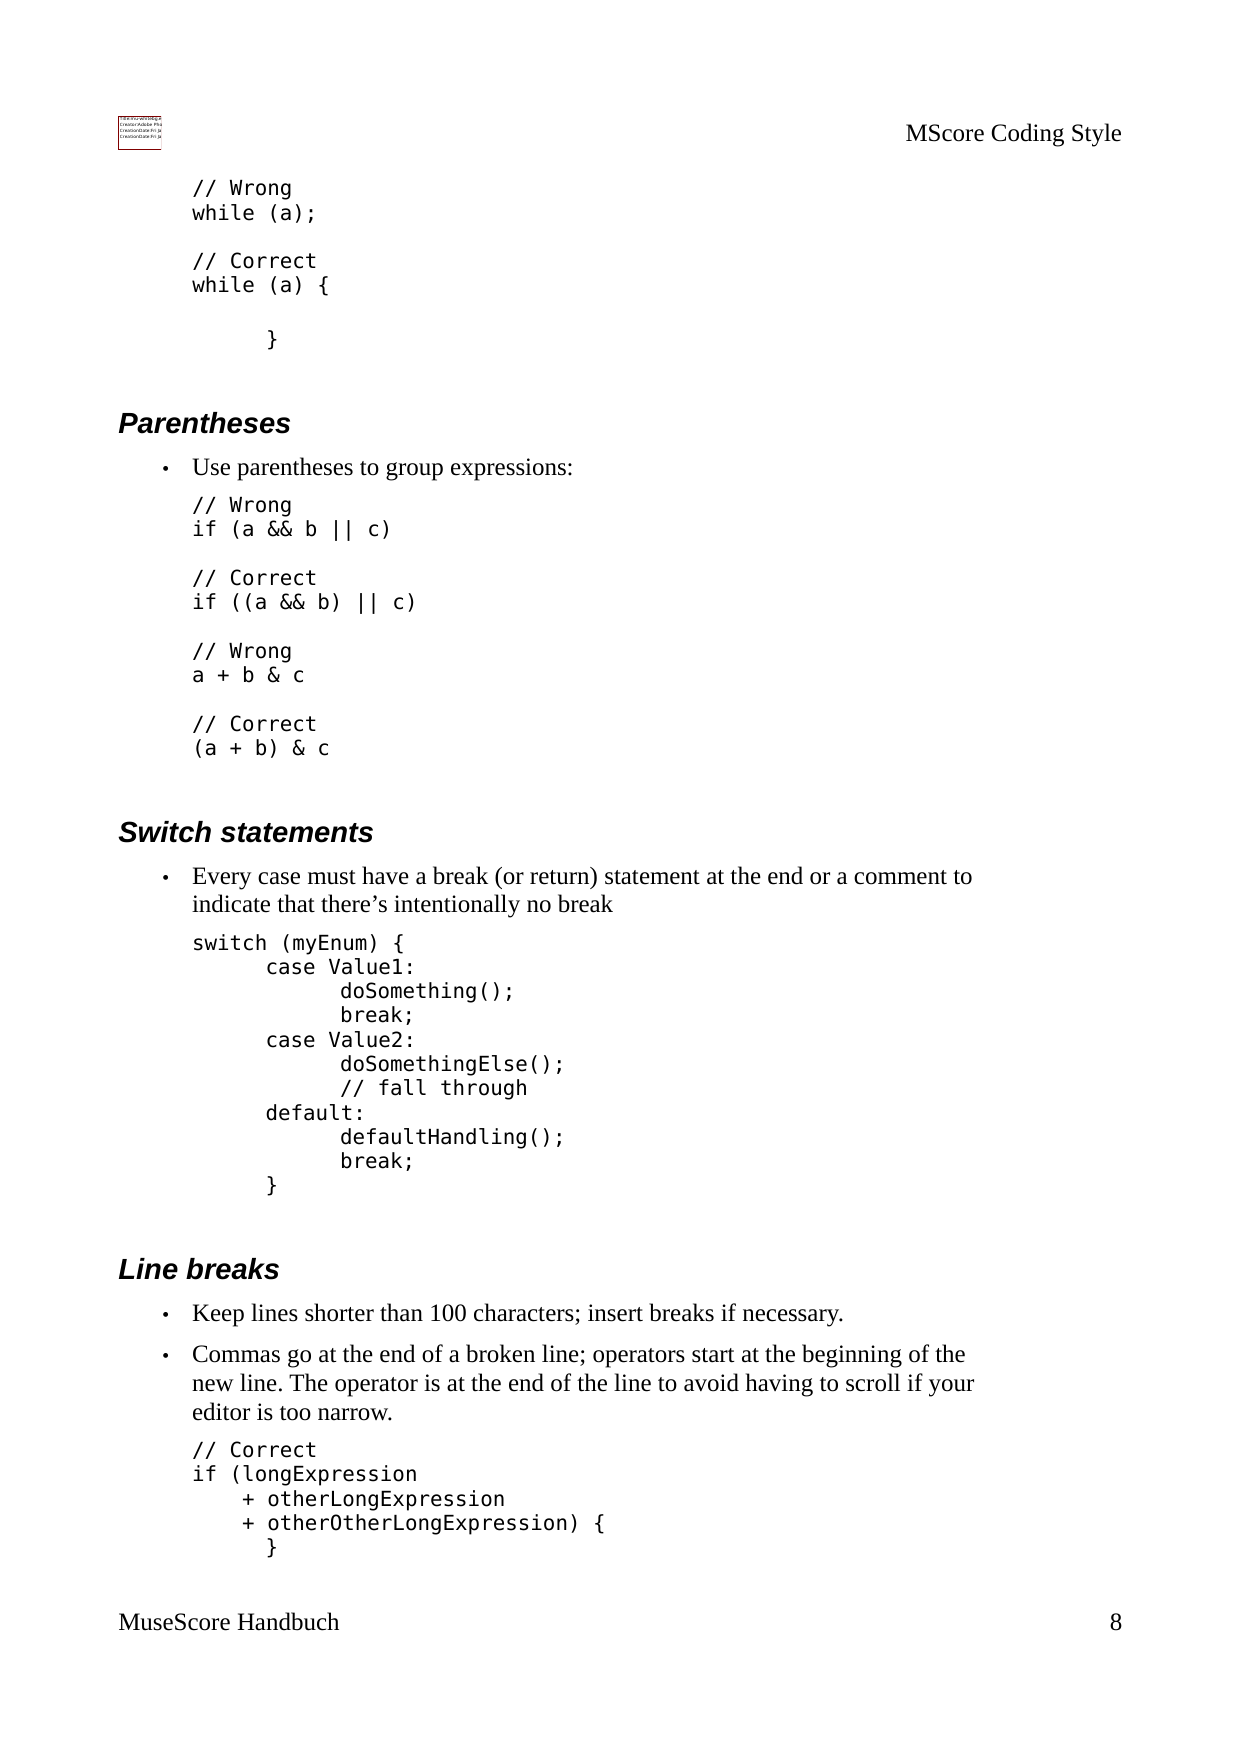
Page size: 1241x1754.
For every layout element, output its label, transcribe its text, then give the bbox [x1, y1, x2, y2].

list if (longExpression [162, 1462, 1122, 1487]
list break; [162, 1149, 1122, 1173]
list defaultHandling(); [162, 1125, 1122, 1149]
list Every case must have a break (or return) statement at the end or a comment to indicate that there’s intentionally no break [162, 861, 1004, 918]
list doSomethingElse(); [162, 1052, 1122, 1076]
list // Correct [162, 712, 1122, 736]
subtitle Switch statements [118, 815, 1122, 848]
text while (a); [118, 201, 1122, 225]
list doSomething(); [162, 979, 1122, 1003]
list case Value2: [236, 1028, 1122, 1052]
subtitle Parentheses [118, 406, 1122, 439]
list break; [162, 1003, 1122, 1028]
list // Wrong [162, 493, 1122, 517]
list case Value1: [236, 955, 1122, 979]
list Use parentheses to group expressions: [162, 452, 1004, 481]
list // Wrong [162, 639, 1122, 663]
subtitle Line breaks [118, 1252, 1122, 1286]
list a + b & c [162, 663, 1122, 687]
list Commas go at the end of a broken line; operators start at the beginning of the new line. The operator is at the end of the line to avoid having to scroll if your editor is too narrow. [162, 1339, 1004, 1426]
text while (a) { [118, 273, 1122, 298]
list // Correct [162, 1438, 1122, 1462]
text } [118, 327, 1122, 351]
list } [236, 1173, 1122, 1198]
text // Correct [118, 249, 1122, 273]
list + otherLongExpression [162, 1487, 1122, 1511]
list } [236, 1535, 1122, 1559]
list if ((a && b) || c) [162, 590, 1122, 614]
text // Wrong [118, 176, 1122, 201]
list (a + b) & c [162, 736, 1122, 760]
list // Correct [162, 566, 1122, 590]
list // fall through [162, 1076, 1122, 1101]
list + otherOtherLongExpression) { [162, 1511, 1122, 1535]
list Keep lines shorter than 100 characters; insert breaks if necessary. [162, 1298, 1004, 1327]
list switch (myEnum) { [162, 931, 1122, 955]
list default: [236, 1101, 1122, 1125]
list if (a && b || c) [162, 517, 1122, 542]
